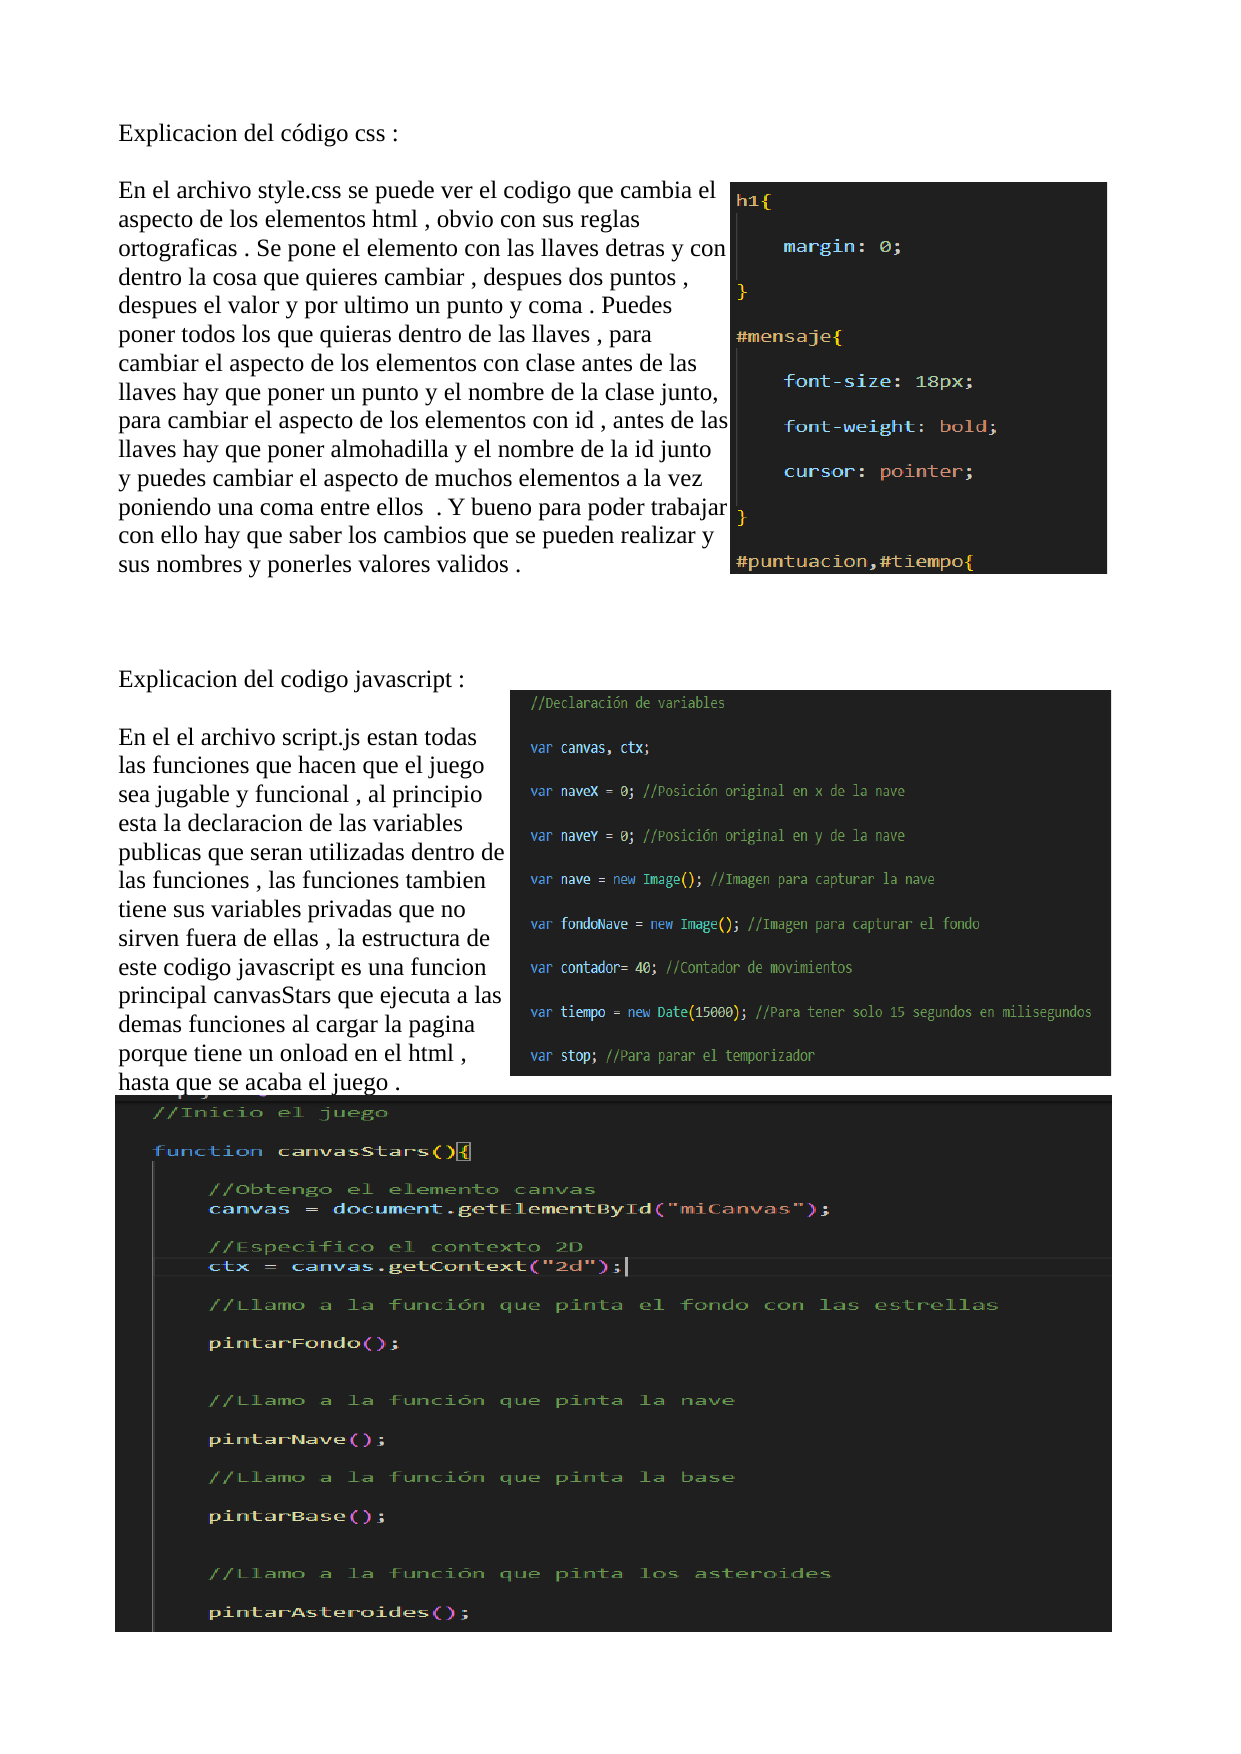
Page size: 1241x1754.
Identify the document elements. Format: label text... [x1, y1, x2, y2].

text Explicacion del codigo javascript : [118, 664, 1122, 693]
picture [510, 690, 1112, 1076]
text En el el archivo script.js estan todas las funciones que hacen que el juego sea jugable y funcional , al principio esta la declaracion de las variables publicas que seran utilizadas dentro de las funciones , las funciones tambien tiene sus variables privadas que no sirven fuera de ellas , la estructura de este codigo javascript es una funcion principal canvasStars que ejecuta a las demas funciones al cargar la pagina porque tiene un onload en el html , hasta que se acaba el juego . [118, 722, 1122, 1096]
text Explicacion del código css : [118, 118, 1122, 147]
picture [115, 1095, 1112, 1632]
text En el archivo style.css se puede ver el codigo que cambia el aspecto de los elementos html , obvio con sus reglas ortograficas . Se pone el elemento con las llaves detras y con dentro la cosa que quieres cambiar , despues dos puntos , despues el valor y por ultimo un punto y coma . Puedes poner todos los que quieras dentro de las llaves , para cambiar el aspecto de los elementos con clase antes de las llaves hay que poner un punto y el nombre de la clase junto, para cambiar el aspecto de los elementos con id , antes de las llaves hay que poner almohadilla y el nombre de la id junto y puedes cambiar el aspecto de muchos elementos a la vez poniendo una coma entre ellos . Y bueno para poder trabajar con ello hay que saber los cambios que se pueden realizar y sus nombres y ponerles valores validos . [118, 176, 1122, 578]
picture [730, 182, 1108, 574]
